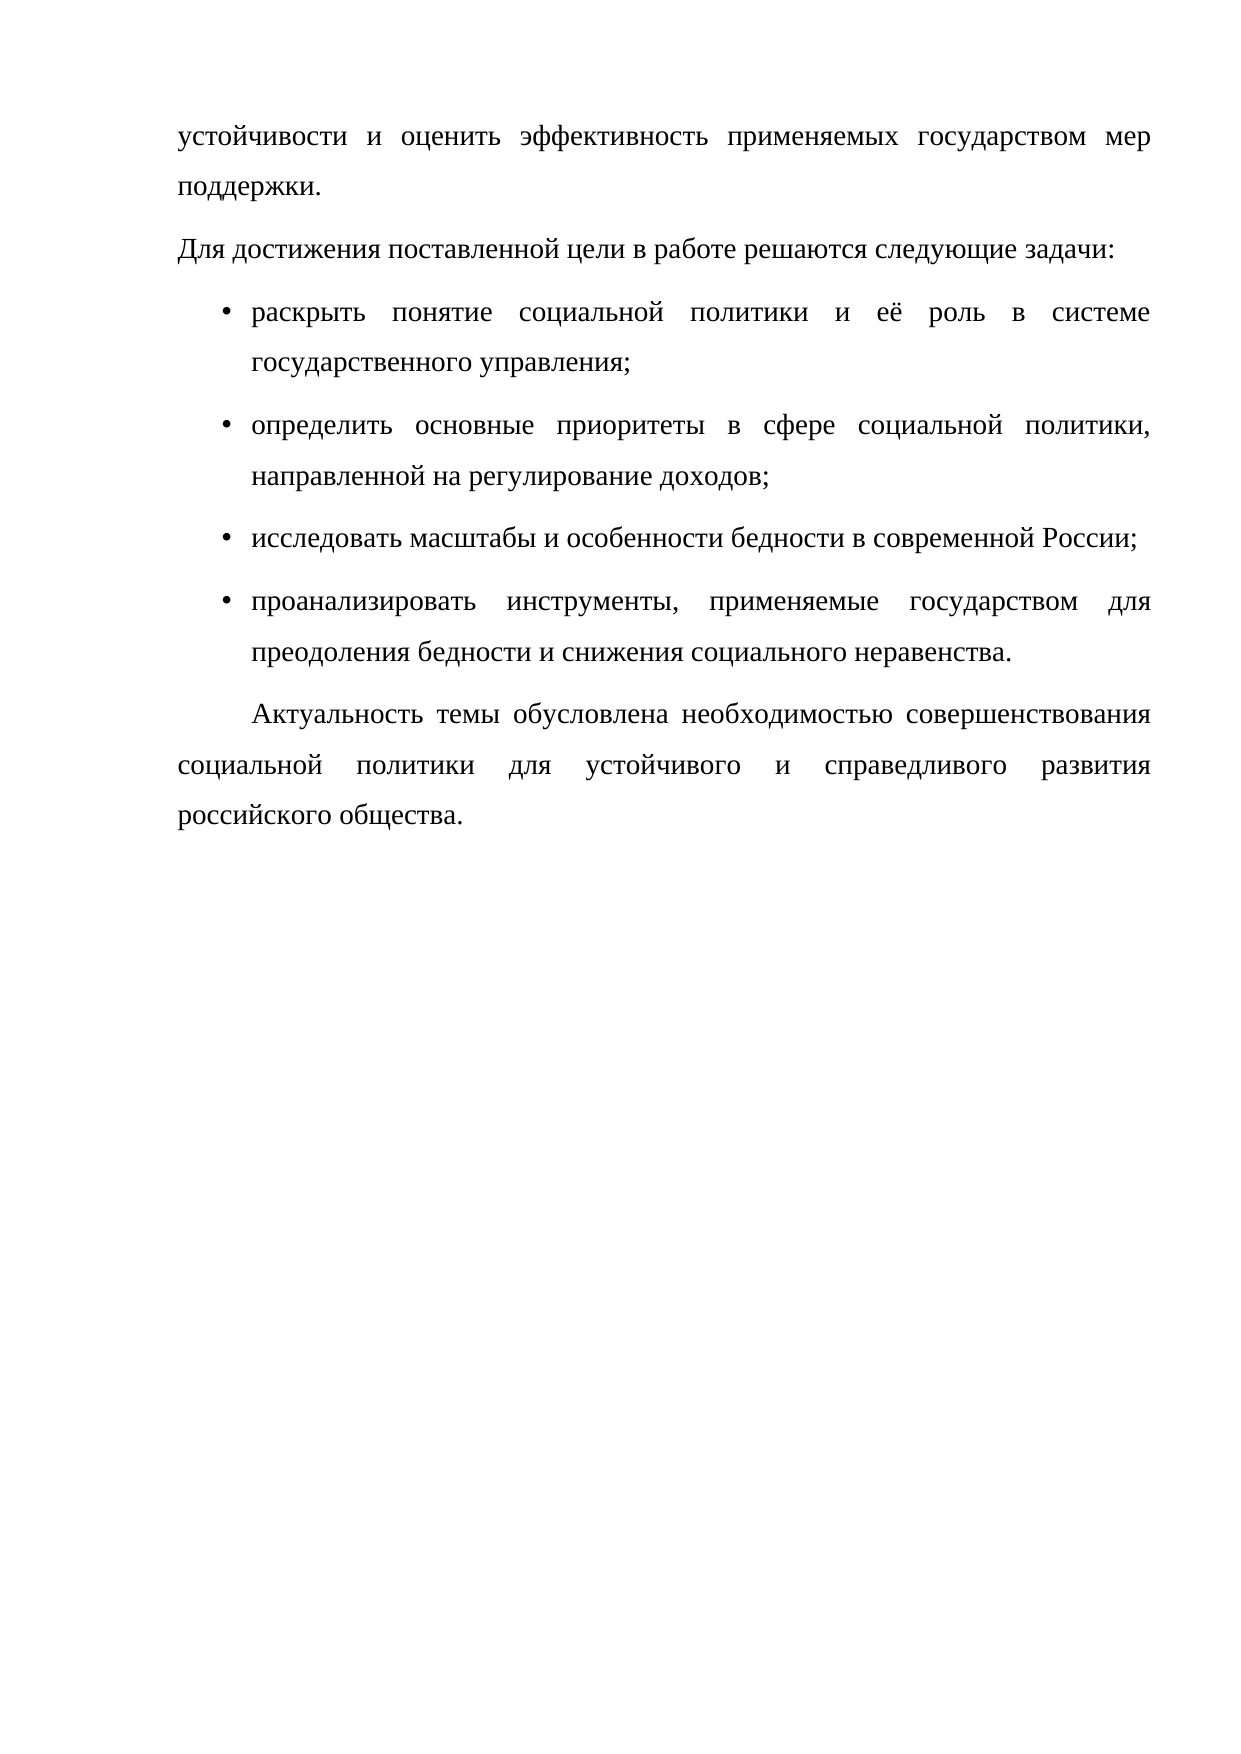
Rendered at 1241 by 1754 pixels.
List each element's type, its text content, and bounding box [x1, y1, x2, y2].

text Для достижения поставленной цели в работе решаются следующие задачи: [177, 231, 1152, 265]
list определить основные приоритеты в сфере социальной политики, направленной на регулирование доходов; [222, 407, 1152, 491]
list проанализировать инструменты, применяемые государством для преодоления бедности и снижения социального неравенства. [222, 583, 1152, 667]
text устойчивости и оценить эффективность применяемых государством мер поддержки. [177, 118, 1152, 202]
list исследовать масштабы и особенности бедности в современной России; [222, 521, 1152, 554]
text Актуальность темы обусловлена необходимостью совершенствования социальной политики для устойчивого и справедливого развития российского общества. [177, 697, 1152, 831]
list раскрыть понятие социальной политики и её роль в системе государственного управления; [222, 294, 1152, 378]
